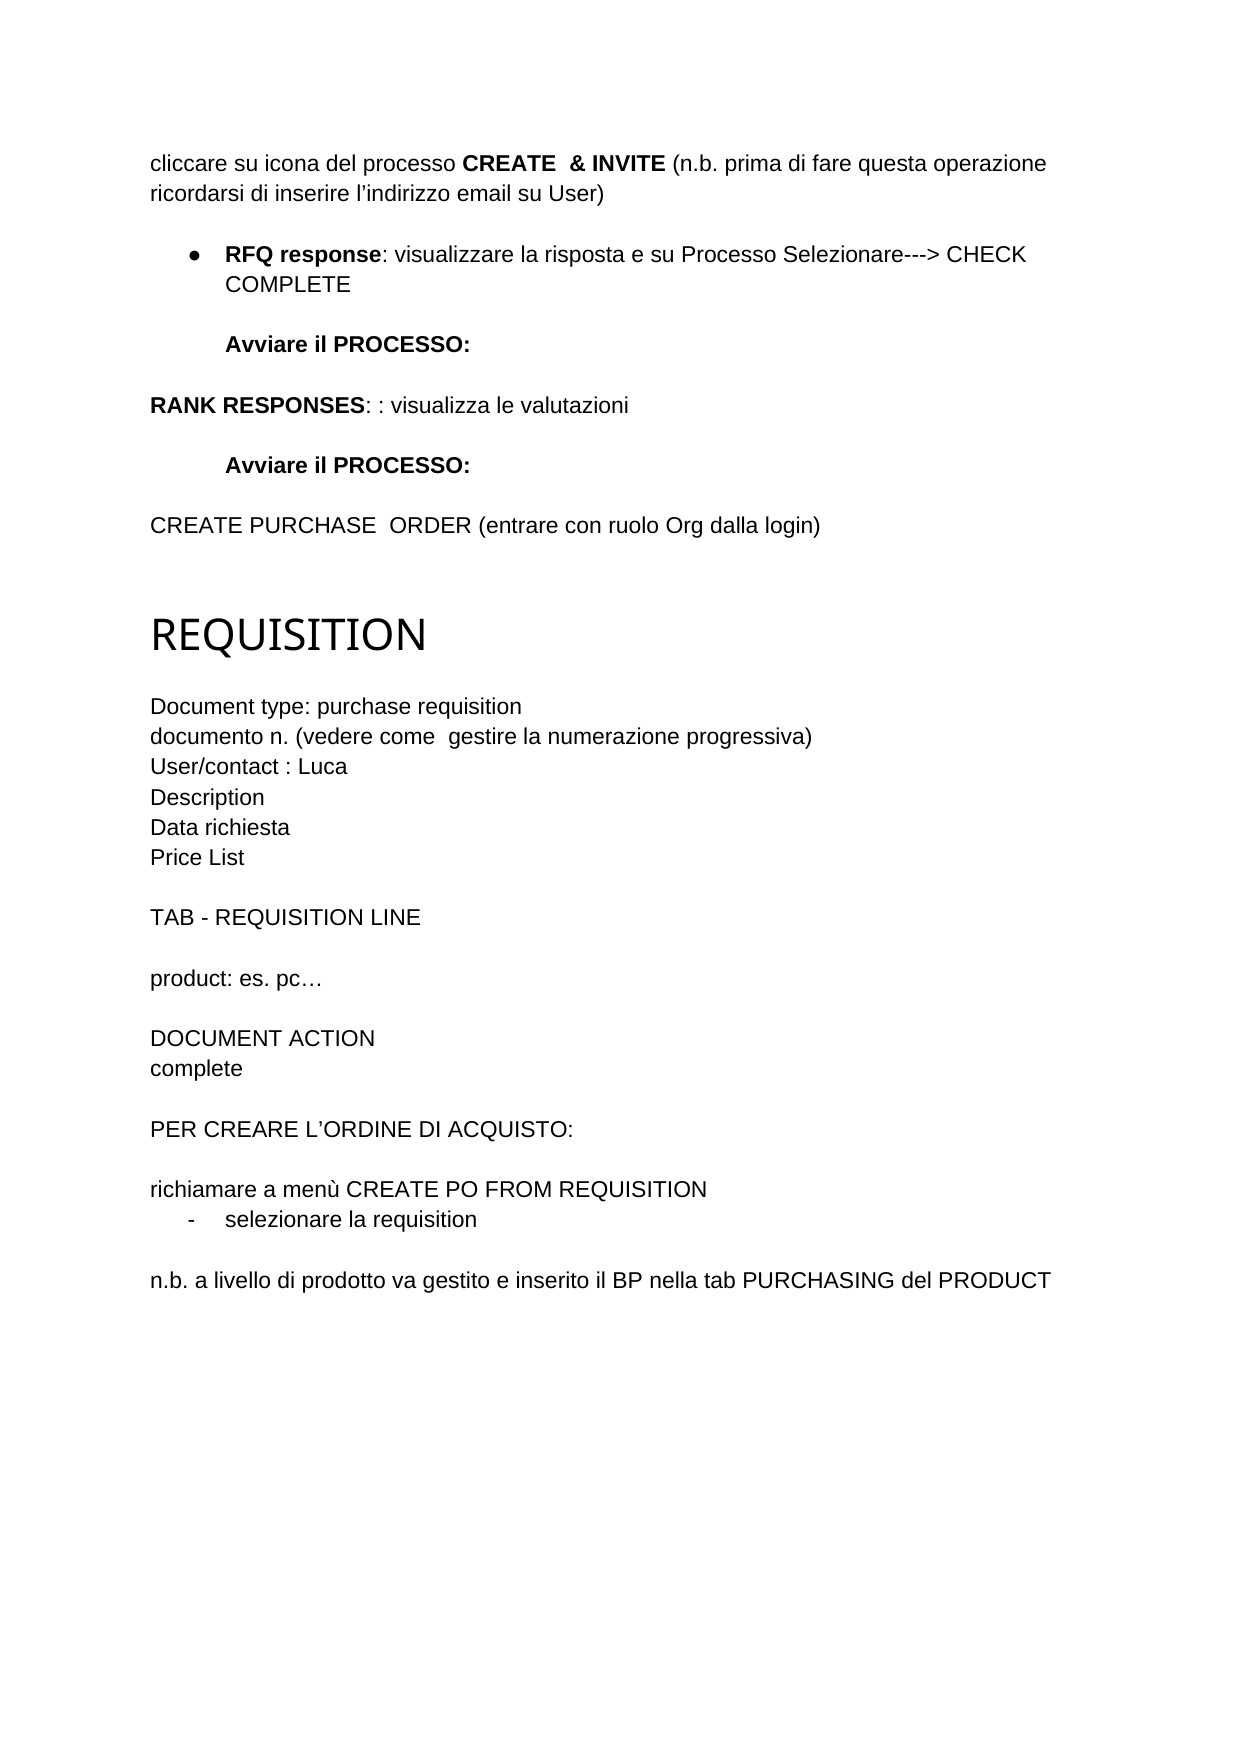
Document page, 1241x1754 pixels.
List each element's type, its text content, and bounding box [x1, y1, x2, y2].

text Description [150, 783, 1090, 810]
text DOCUMENT ACTION [150, 1025, 1090, 1052]
text RANK RESPONSES: : visualizza le valutazioni [150, 392, 1090, 418]
text product: es. pc… [150, 965, 1090, 991]
text cliccare su icona del processo CREATE & INVITE (n.b. prima di fare questa operazione ricordarsi di inserire l’indirizzo email su User) [150, 150, 1090, 207]
text richiamare a menù CREATE PO FROM REQUISITION [150, 1176, 1090, 1203]
list RFQ response: visualizzare la risposta e su Processo Selezionare---> CHECK COMPLETE [187, 241, 1090, 297]
text User/contact : Luca [150, 753, 1090, 780]
text Document type: purchase requisition [150, 693, 1090, 719]
text Price List [150, 844, 1090, 870]
text complete [150, 1055, 1090, 1082]
text Avviare il PROCESSO: [150, 331, 1090, 358]
text TAB - REQUISITION LINE [150, 904, 1090, 931]
text n.b. a livello di prodotto va gestito e inserito il BP nella tab PURCHASING del PRODUCT [150, 1267, 1090, 1293]
list selezionare la requisition [187, 1206, 1090, 1233]
text Avviare il PROCESSO: [150, 452, 1090, 478]
text documento n. (vedere come gestire la numerazione progressiva) [150, 723, 1090, 749]
title REQUISITION [150, 603, 1090, 663]
text PER CREARE L’ORDINE DI ACQUISTO: [150, 1116, 1090, 1142]
text Data richiesta [150, 814, 1090, 840]
text CREATE PURCHASE ORDER (entrare con ruolo Org dalla login) [150, 512, 1090, 539]
